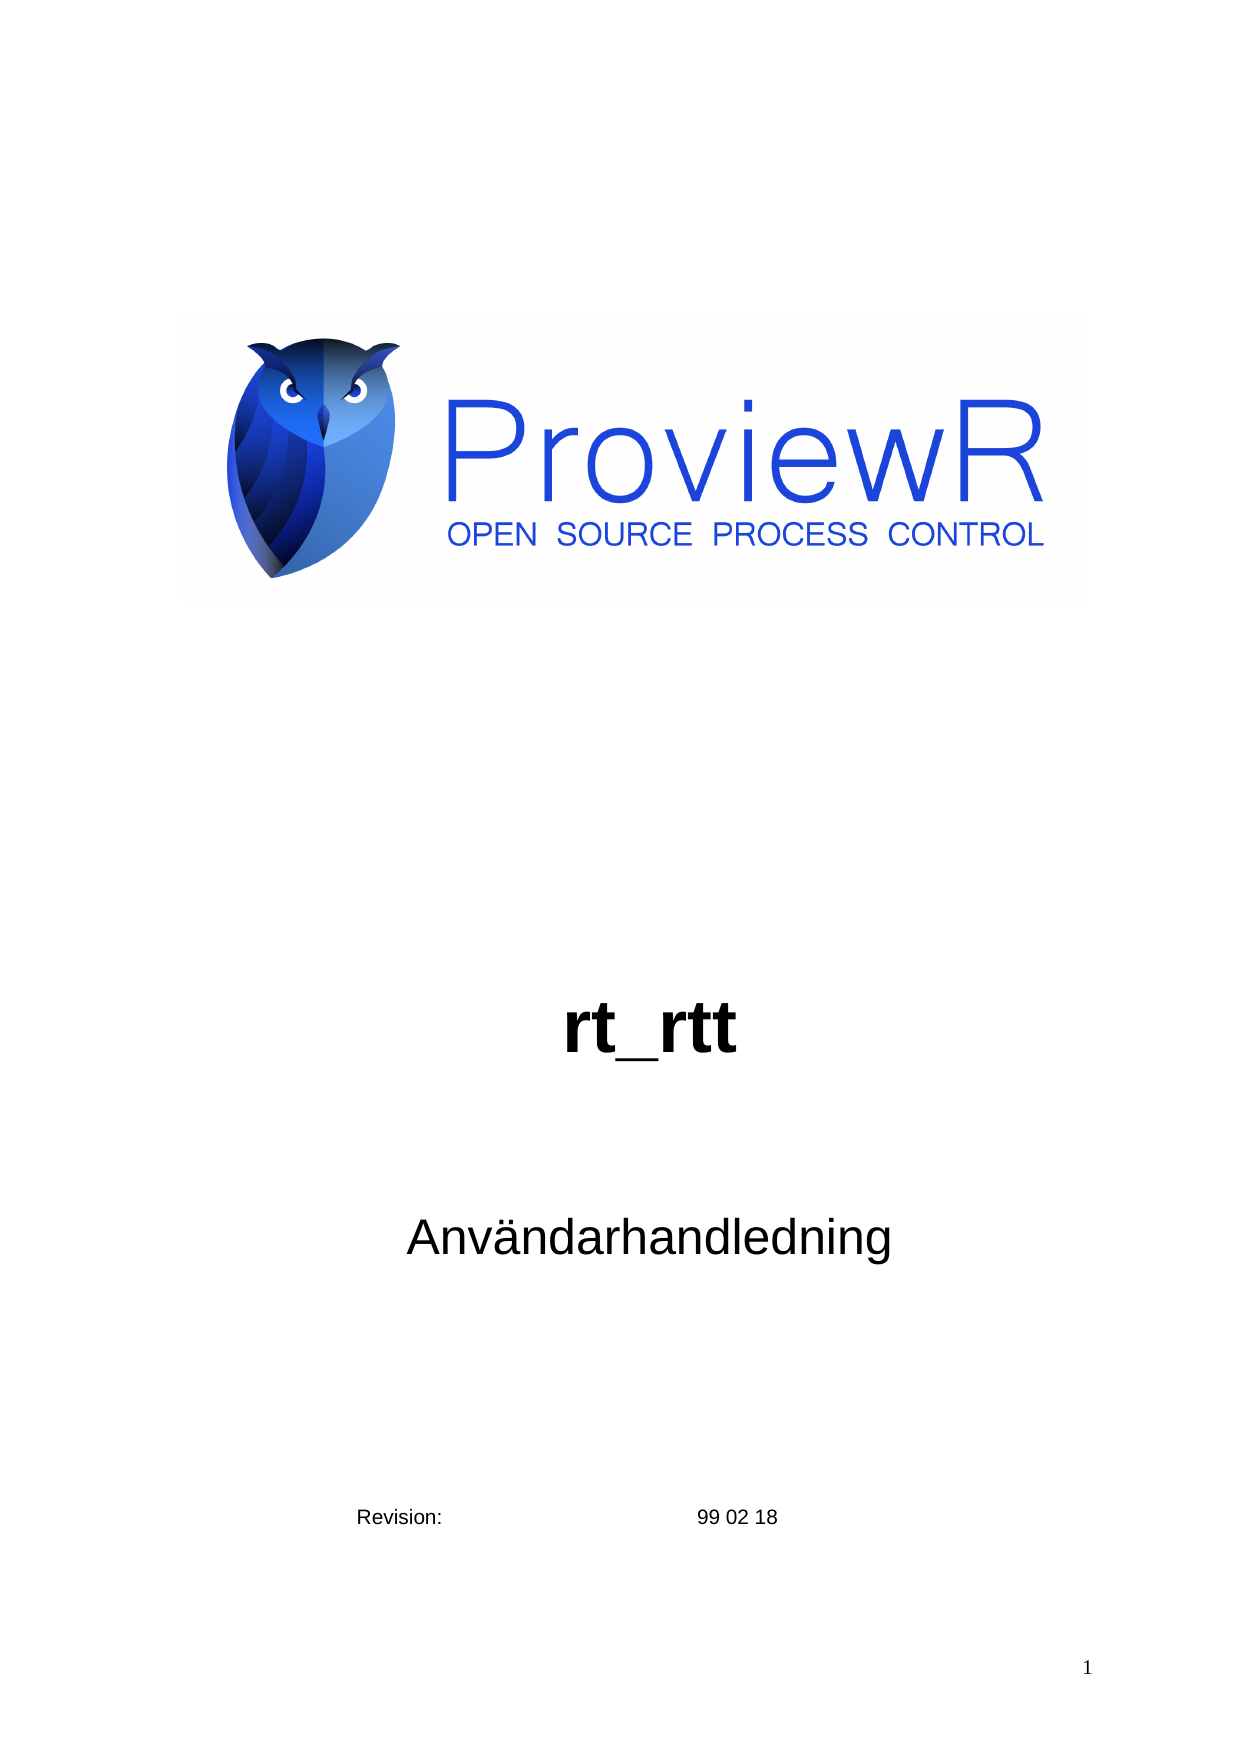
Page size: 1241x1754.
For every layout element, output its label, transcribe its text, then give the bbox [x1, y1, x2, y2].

text rt_rtt [207, 982, 1093, 1068]
picture [180, 314, 1089, 603]
text Användarhandledning [207, 1207, 1093, 1264]
text Revision: 99 02 18 [207, 1505, 1093, 1529]
